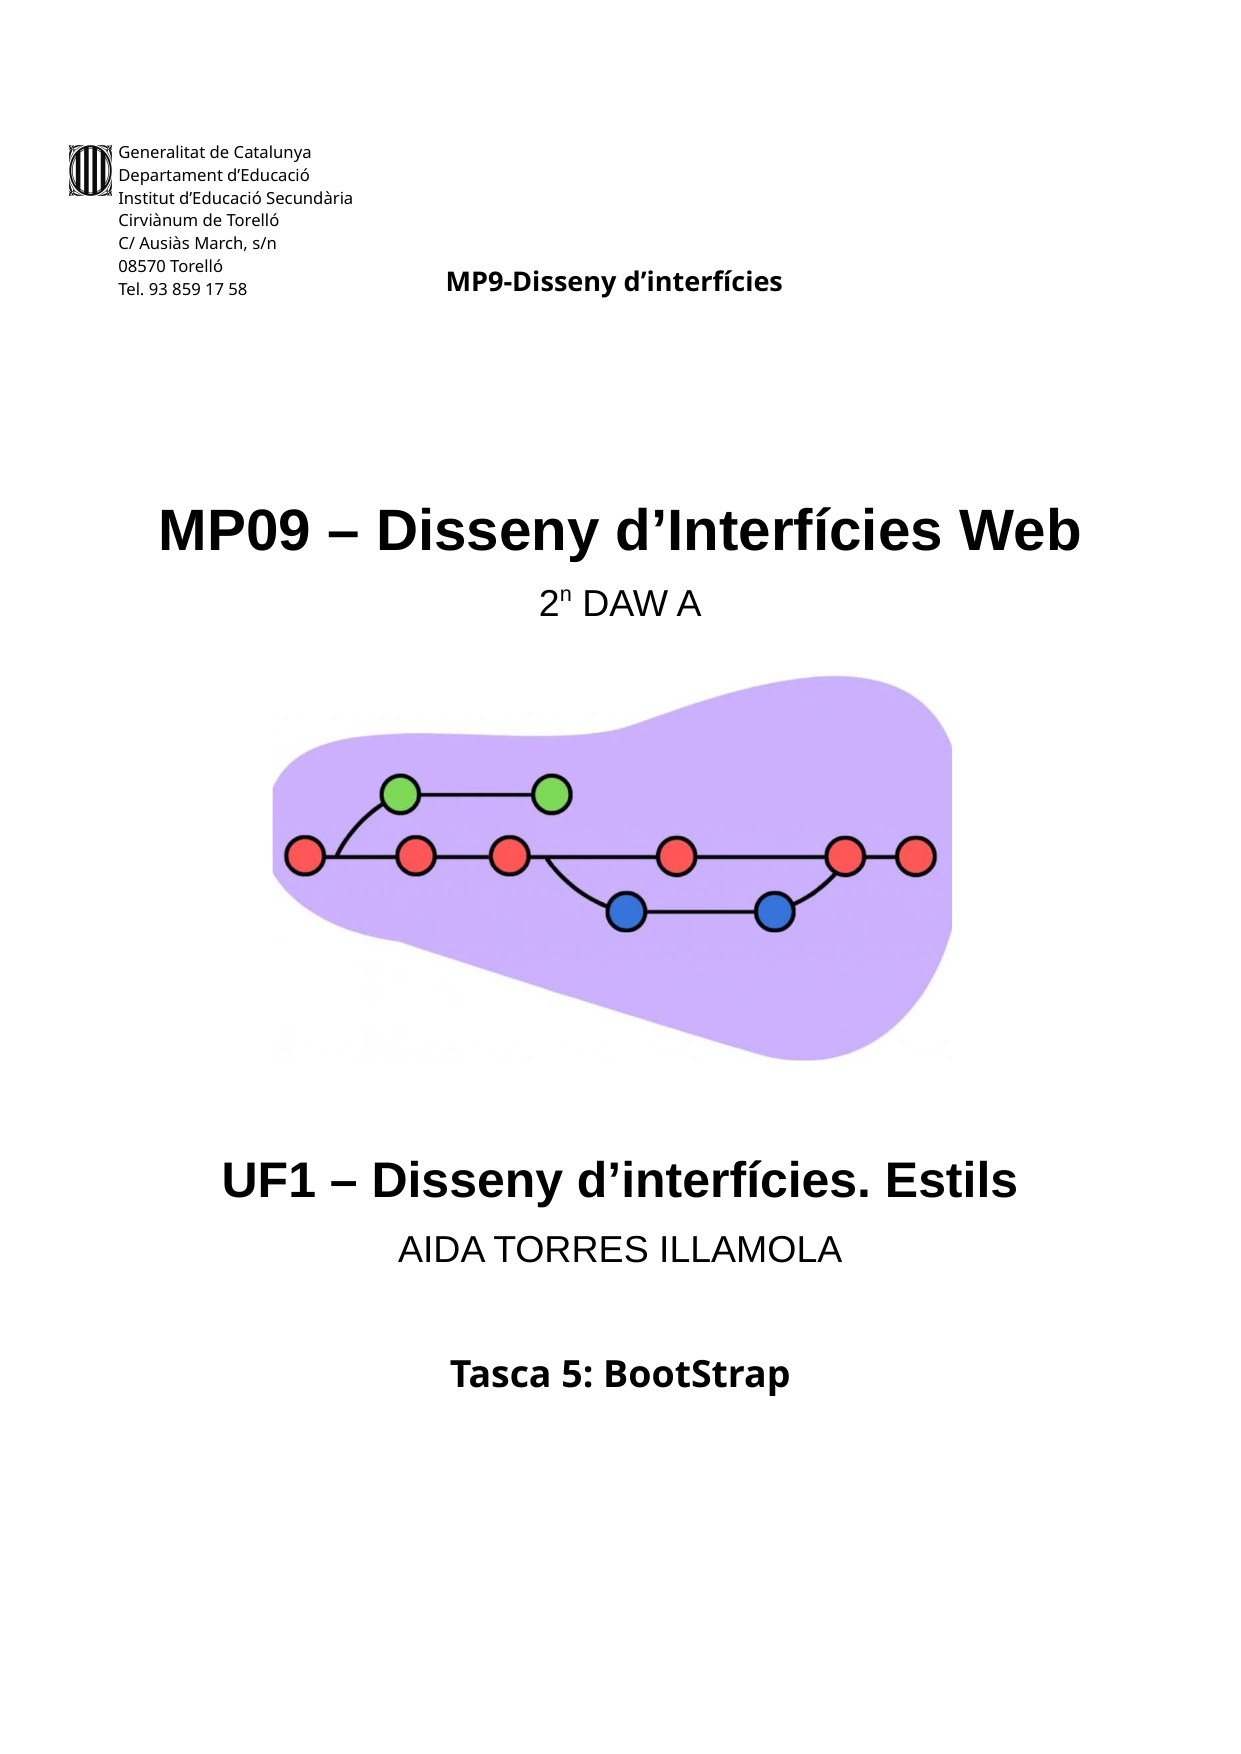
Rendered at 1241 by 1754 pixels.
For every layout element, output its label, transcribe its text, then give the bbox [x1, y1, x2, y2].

picture [272, 673, 953, 1061]
subtitle AIDA TORRES ILLAMOLA [118, 1227, 1122, 1270]
subtitle UF1 – Disseny d’interfícies. Estils [118, 1151, 1122, 1208]
title MP09 – Disseny d’Interfícies Web [118, 496, 1122, 563]
text Tasca 5: BootStrap [118, 1347, 1122, 1398]
picture [69, 145, 112, 196]
subtitle 2n DAW A [118, 582, 1122, 625]
